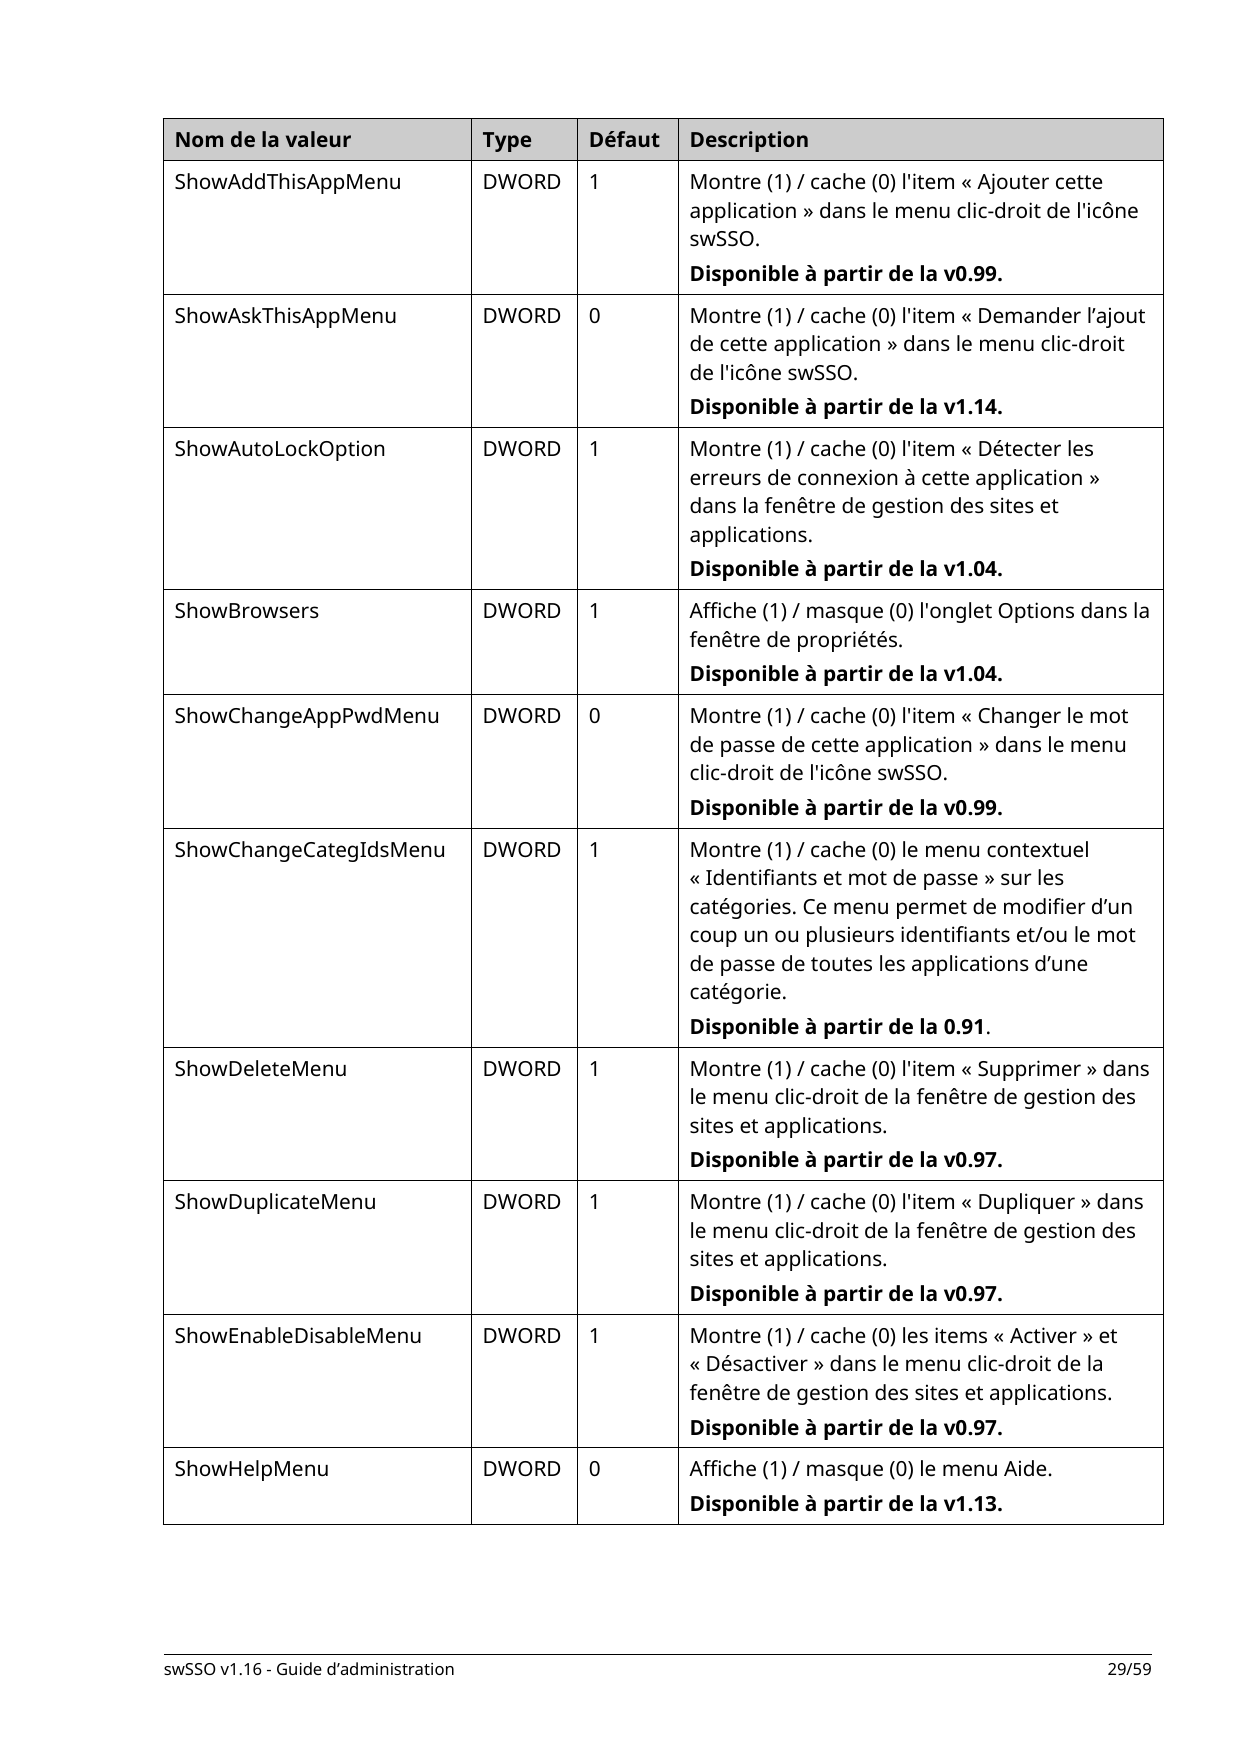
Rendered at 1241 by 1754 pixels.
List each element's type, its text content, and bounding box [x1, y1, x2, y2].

table_cell ShowDeleteMenu [164, 1048, 471, 1180]
table_cell DWORD [472, 295, 577, 427]
table_cell Montre (1) / cache (0) l'item « Supprimer » dans le menu clic-droit de la fenêtre de gestion des sites et applications. Disponible à partir de la v0.97. [679, 1048, 1163, 1180]
table_cell Montre (1) / cache (0) l'item « Changer le mot de passe de cette application » dans le menu clic-droit de l'icône swSSO. Disponible à partir de la v0.99. [679, 695, 1163, 828]
table_cell Affiche (1) / masque (0) le menu Aide. Disponible à partir de la v1.13. [679, 1448, 1163, 1524]
table_cell ShowAutoLockOption [164, 428, 471, 589]
table_header Défaut [578, 119, 678, 160]
table_cell 0 [578, 295, 678, 427]
table_cell Montre (1) / cache (0) le menu contextuel « Identifiants et mot de passe » sur les catégories. Ce menu permet de modifier d’un coup un ou plusieurs identifiants et/ou le mot de passe de toutes les applications d’une catégorie. Disponible à partir de la 0.91. [679, 829, 1163, 1047]
table_cell DWORD [472, 695, 577, 828]
table_header Type [472, 119, 577, 160]
table_cell 1 [578, 161, 678, 294]
table_cell DWORD [472, 428, 577, 589]
table_cell 1 [578, 428, 678, 589]
table_header Nom de la valeur [164, 119, 471, 160]
table_cell DWORD [472, 1181, 577, 1314]
table_cell Montre (1) / cache (0) les items « Activer » et « Désactiver » dans le menu clic-droit de la fenêtre de gestion des sites et applications. Disponible à partir de la v0.97. [679, 1315, 1163, 1447]
table_cell DWORD [472, 1315, 577, 1447]
table_cell ShowDuplicateMenu [164, 1181, 471, 1314]
table_cell DWORD [472, 590, 577, 694]
table_cell ShowChangeCategIdsMenu [164, 829, 471, 1047]
table_cell 1 [578, 1315, 678, 1447]
table_cell Affiche (1) / masque (0) l'onglet Options dans la fenêtre de propriétés. Disponible à partir de la v1.04. [679, 590, 1163, 694]
table_cell 1 [578, 1181, 678, 1314]
table_cell 0 [578, 695, 678, 828]
table_cell DWORD [472, 1448, 577, 1524]
table_cell ShowAskThisAppMenu [164, 295, 471, 427]
table_cell DWORD [472, 1048, 577, 1180]
table_cell Montre (1) / cache (0) l'item « Demander l’ajout de cette application » dans le menu clic-droit de l'icône swSSO. Disponible à partir de la v1.14. [679, 295, 1163, 427]
table_cell ShowAddThisAppMenu [164, 161, 471, 294]
table_cell Montre (1) / cache (0) l'item « Dupliquer » dans le menu clic-droit de la fenêtre de gestion des sites et applications. Disponible à partir de la v0.97. [679, 1181, 1163, 1314]
table_cell ShowEnableDisableMenu [164, 1315, 471, 1447]
table_cell ShowBrowsers [164, 590, 471, 694]
table_cell 1 [578, 590, 678, 694]
table_cell ShowHelpMenu [164, 1448, 471, 1524]
table_header Description [679, 119, 1163, 160]
table_cell 0 [578, 1448, 678, 1524]
table_cell ShowChangeAppPwdMenu [164, 695, 471, 828]
table_cell Montre (1) / cache (0) l'item « Ajouter cette application » dans le menu clic-droit de l'icône swSSO. Disponible à partir de la v0.99. [679, 161, 1163, 294]
table_cell 1 [578, 829, 678, 1047]
table_cell DWORD [472, 161, 577, 294]
table_cell 1 [578, 1048, 678, 1180]
table_cell Montre (1) / cache (0) l'item « Détecter les erreurs de connexion à cette application » dans la fenêtre de gestion des sites et applications. Disponible à partir de la v1.04. [679, 428, 1163, 589]
table_cell DWORD [472, 829, 577, 1047]
